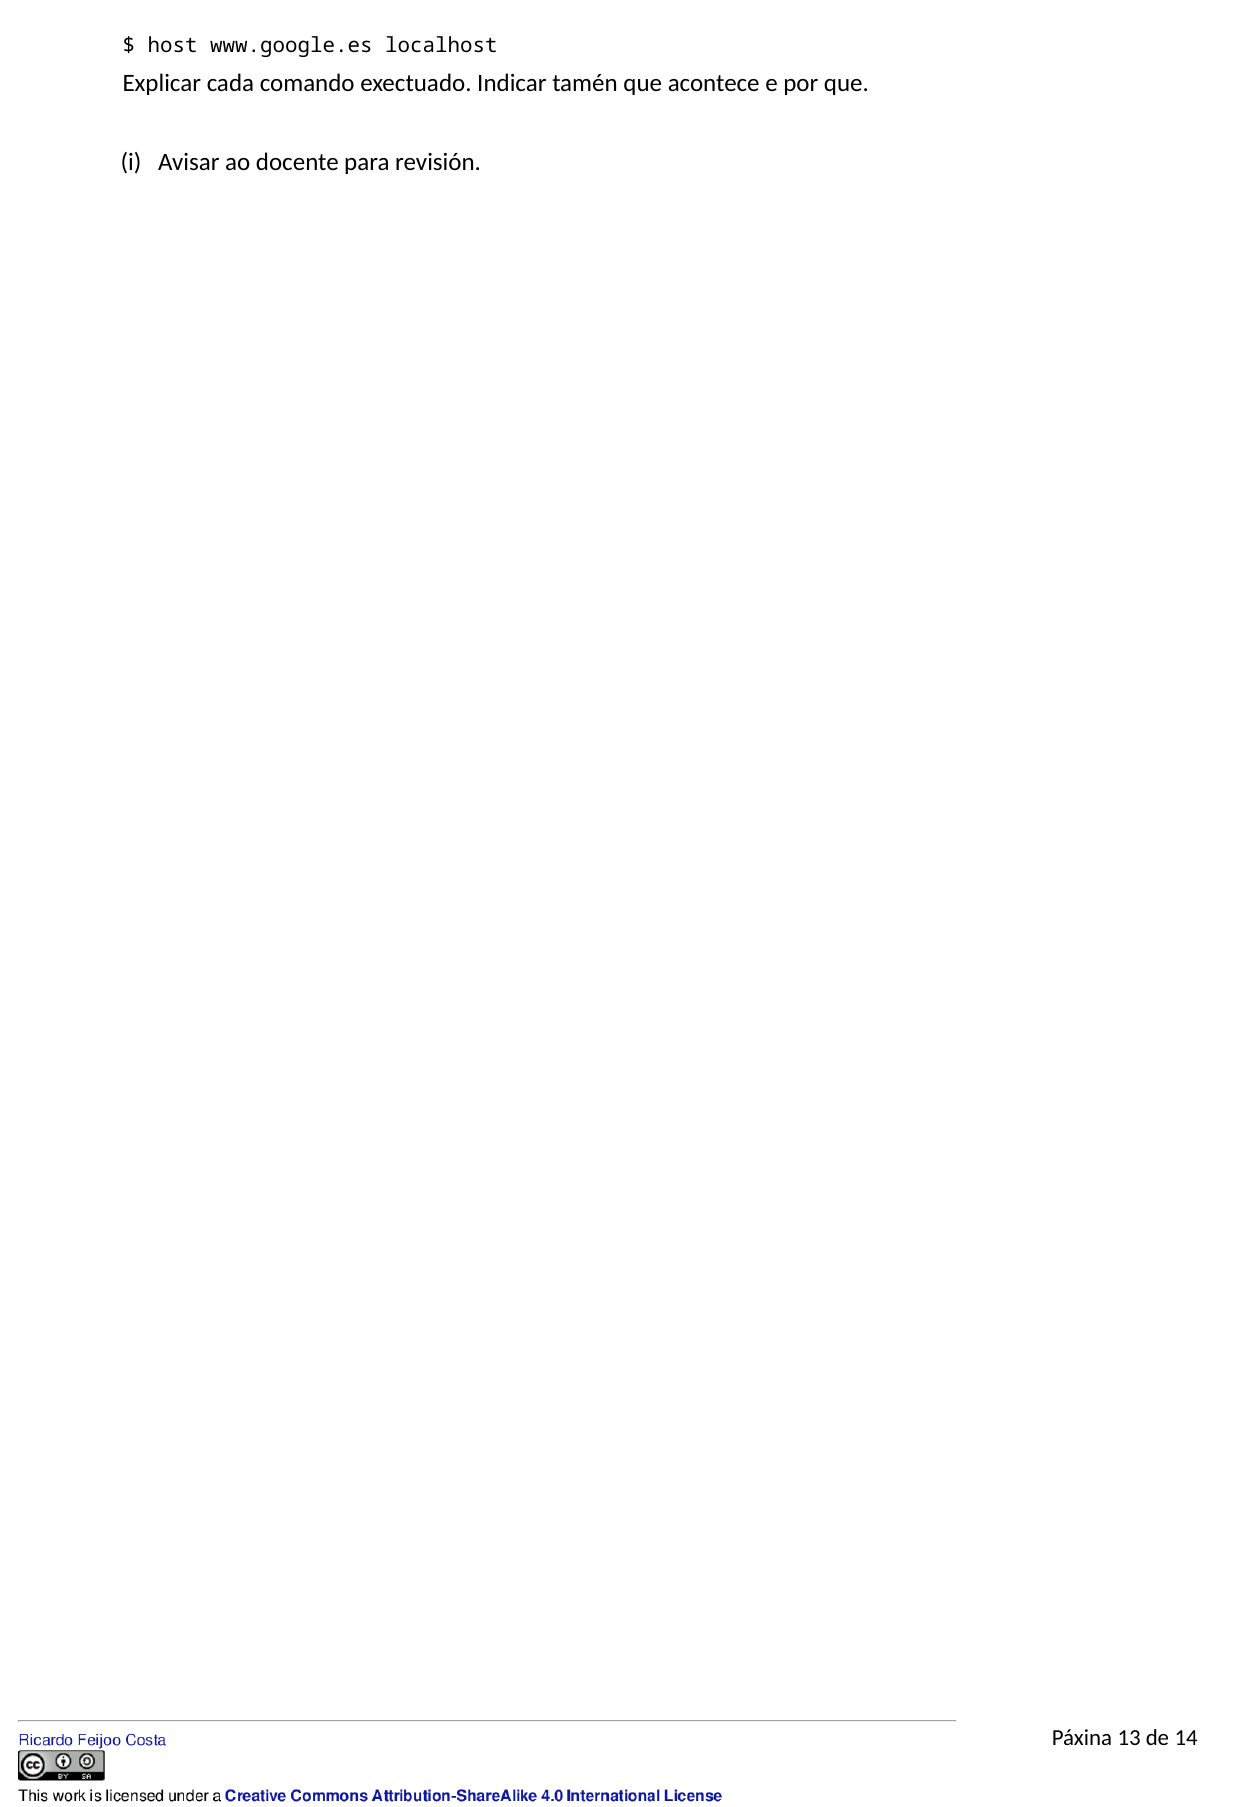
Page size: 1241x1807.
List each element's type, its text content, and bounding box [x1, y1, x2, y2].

list Avisar ao docente para revisión. [120, 146, 1197, 176]
list Explicar cada comando exectuado. Indicar tamén que acontece e por que. [122, 67, 1197, 98]
list $ host www.google.es localhost [87, 30, 1197, 58]
picture [8, 1715, 957, 1806]
